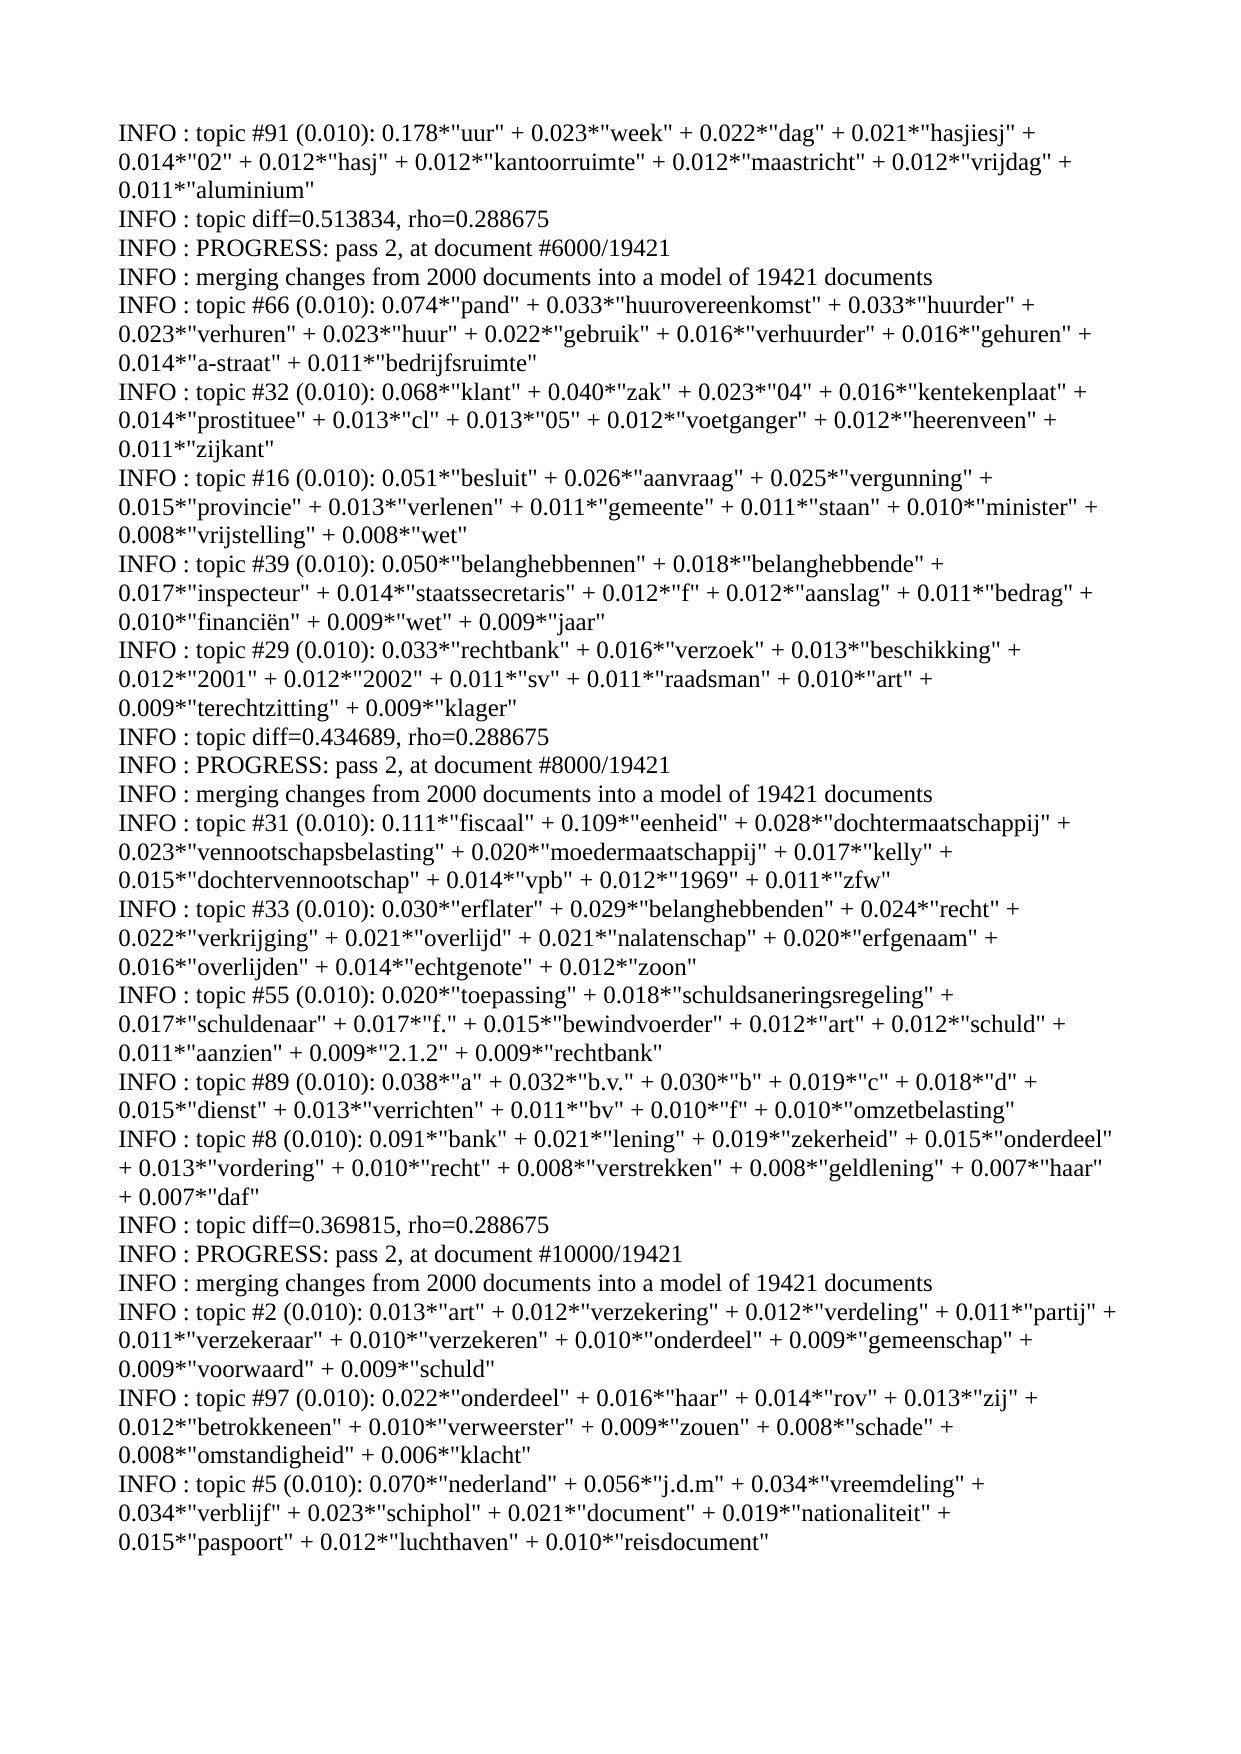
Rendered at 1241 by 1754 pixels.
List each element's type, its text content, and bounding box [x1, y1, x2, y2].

text INFO : PROGRESS: pass 2, at document #10000/19421 [118, 1239, 1122, 1268]
text INFO : PROGRESS: pass 2, at document #8000/19421 [118, 751, 1122, 779]
text INFO : topic #89 (0.010): 0.038*"a" + 0.032*"b.v." + 0.030*"b" + 0.019*"c" + 0.018*"d" + 0.015*"dienst" + 0.013*"verrichten" + 0.011*"bv" + 0.010*"f" + 0.010*"omzetbelasting" [118, 1067, 1122, 1124]
text INFO : topic #91 (0.010): 0.178*"uur" + 0.023*"week" + 0.022*"dag" + 0.021*"hasjiesj" + 0.014*"02" + 0.012*"hasj" + 0.012*"kantoorruimte" + 0.012*"maastricht" + 0.012*"vrijdag" + 0.011*"aluminium" [118, 118, 1122, 204]
text INFO : topic #66 (0.010): 0.074*"pand" + 0.033*"huurovereenkomst" + 0.033*"huurder" + 0.023*"verhuren" + 0.023*"huur" + 0.022*"gebruik" + 0.016*"verhuurder" + 0.016*"gehuren" + 0.014*"a-straat" + 0.011*"bedrijfsruimte" [118, 291, 1122, 377]
text INFO : topic #16 (0.010): 0.051*"besluit" + 0.026*"aanvraag" + 0.025*"vergunning" + 0.015*"provincie" + 0.013*"verlenen" + 0.011*"gemeente" + 0.011*"staan" + 0.010*"minister" + 0.008*"vrijstelling" + 0.008*"wet" [118, 463, 1122, 549]
text INFO : topic #8 (0.010): 0.091*"bank" + 0.021*"lening" + 0.019*"zekerheid" + 0.015*"onderdeel" + 0.013*"vordering" + 0.010*"recht" + 0.008*"verstrekken" + 0.008*"geldlening" + 0.007*"haar" + 0.007*"daf" [118, 1124, 1122, 1211]
text INFO : topic #32 (0.010): 0.068*"klant" + 0.040*"zak" + 0.023*"04" + 0.016*"kentekenplaat" + 0.014*"prostituee" + 0.013*"cl" + 0.013*"05" + 0.012*"voetganger" + 0.012*"heerenveen" + 0.011*"zijkant" [118, 377, 1122, 463]
text INFO : topic #29 (0.010): 0.033*"rechtbank" + 0.016*"verzoek" + 0.013*"beschikking" + 0.012*"2001" + 0.012*"2002" + 0.011*"sv" + 0.011*"raadsman" + 0.010*"art" + 0.009*"terechtzitting" + 0.009*"klager" [118, 636, 1122, 722]
text INFO : merging changes from 2000 documents into a model of 19421 documents [118, 779, 1122, 808]
text INFO : topic #97 (0.010): 0.022*"onderdeel" + 0.016*"haar" + 0.014*"rov" + 0.013*"zij" + 0.012*"betrokkeneen" + 0.010*"verweerster" + 0.009*"zouen" + 0.008*"schade" + 0.008*"omstandigheid" + 0.006*"klacht" [118, 1383, 1122, 1469]
text INFO : merging changes from 2000 documents into a model of 19421 documents [118, 262, 1122, 291]
text INFO : topic diff=0.369815, rho=0.288675 [118, 1211, 1122, 1239]
text INFO : topic #55 (0.010): 0.020*"toepassing" + 0.018*"schuldsaneringsregeling" + 0.017*"schuldenaar" + 0.017*"f." + 0.015*"bewindvoerder" + 0.012*"art" + 0.012*"schuld" + 0.011*"aanzien" + 0.009*"2.1.2" + 0.009*"rechtbank" [118, 981, 1122, 1067]
text INFO : PROGRESS: pass 2, at document #6000/19421 [118, 233, 1122, 262]
text INFO : topic diff=0.434689, rho=0.288675 [118, 722, 1122, 751]
text INFO : topic #39 (0.010): 0.050*"belanghebbennen" + 0.018*"belanghebbende" + 0.017*"inspecteur" + 0.014*"staatssecretaris" + 0.012*"f" + 0.012*"aanslag" + 0.011*"bedrag" + 0.010*"financiën" + 0.009*"wet" + 0.009*"jaar" [118, 549, 1122, 636]
text INFO : topic #5 (0.010): 0.070*"nederland" + 0.056*"j.d.m" + 0.034*"vreemdeling" + 0.034*"verblijf" + 0.023*"schiphol" + 0.021*"document" + 0.019*"nationaliteit" + 0.015*"paspoort" + 0.012*"luchthaven" + 0.010*"reisdocument" [118, 1469, 1122, 1556]
text INFO : topic diff=0.513834, rho=0.288675 [118, 204, 1122, 233]
text INFO : merging changes from 2000 documents into a model of 19421 documents [118, 1268, 1122, 1297]
text INFO : topic #2 (0.010): 0.013*"art" + 0.012*"verzekering" + 0.012*"verdeling" + 0.011*"partij" + 0.011*"verzekeraar" + 0.010*"verzekeren" + 0.010*"onderdeel" + 0.009*"gemeenschap" + 0.009*"voorwaard" + 0.009*"schuld" [118, 1297, 1122, 1383]
text INFO : topic #31 (0.010): 0.111*"fiscaal" + 0.109*"eenheid" + 0.028*"dochtermaatschappij" + 0.023*"vennootschapsbelasting" + 0.020*"moedermaatschappij" + 0.017*"kelly" + 0.015*"dochtervennootschap" + 0.014*"vpb" + 0.012*"1969" + 0.011*"zfw" [118, 808, 1122, 894]
text INFO : topic #33 (0.010): 0.030*"erflater" + 0.029*"belanghebbenden" + 0.024*"recht" + 0.022*"verkrijging" + 0.021*"overlijd" + 0.021*"nalatenschap" + 0.020*"erfgenaam" + 0.016*"overlijden" + 0.014*"echtgenote" + 0.012*"zoon" [118, 894, 1122, 981]
